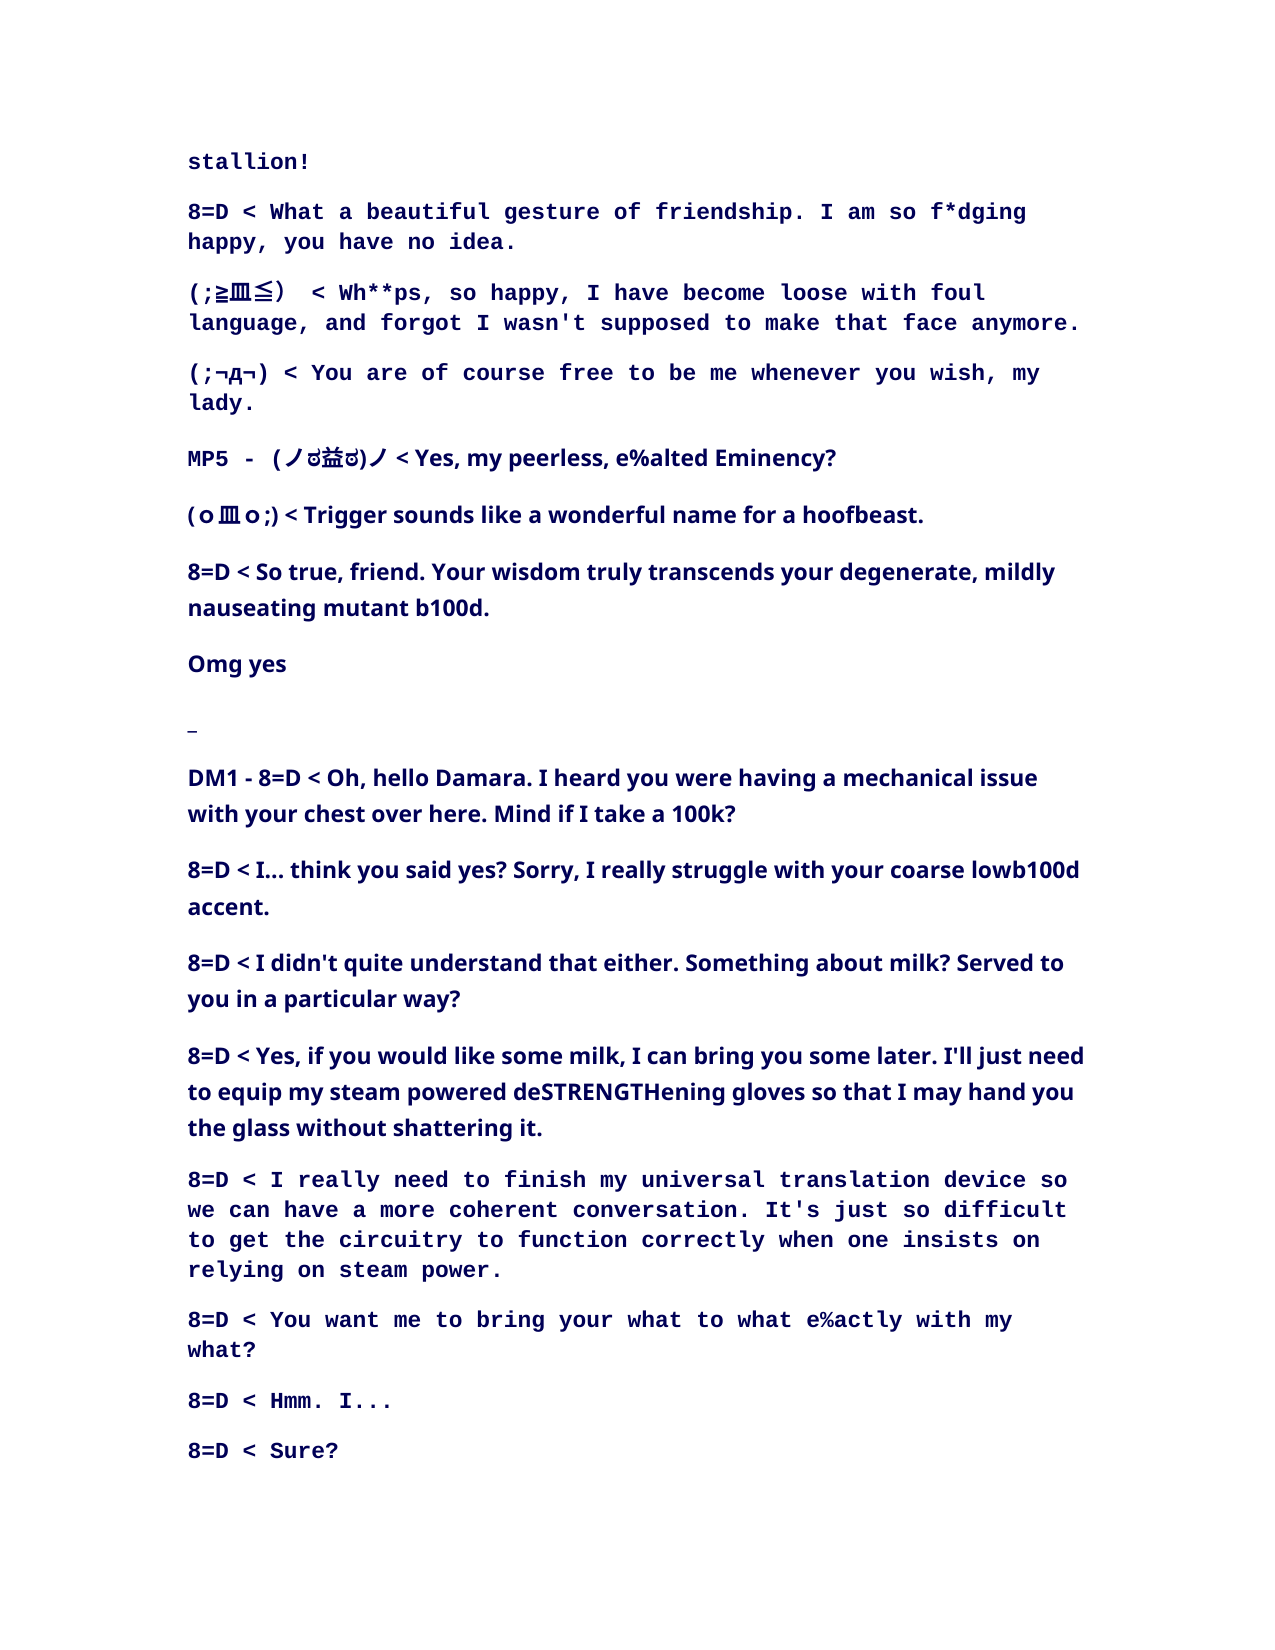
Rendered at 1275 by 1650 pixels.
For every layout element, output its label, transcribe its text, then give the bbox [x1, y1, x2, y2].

text 8=D < Hmm. I... [187, 1389, 1087, 1415]
text Omg yes [187, 648, 1087, 679]
text 8=D < Yes, if you would like some milk, I can bring you some later. I'll just need to equip my steam powered deSTRENGTHening gloves so that I may hand you the glass without shattering it. [187, 1040, 1087, 1143]
text _ [187, 705, 1087, 736]
text (;≧皿≦） < Wh**ps, so happy, I have become loose with foul language, and forgot I wasn't supposed to make that face anymore. [187, 281, 1087, 337]
text 8=D < What a beautiful gesture of friendship. I am so f*dging happy, you have no idea. [187, 201, 1087, 256]
text 8=D < So true, friend. Your wisdom truly transcends your degenerate, mildly nauseating mutant b100d. [187, 556, 1087, 623]
text 8=D < I... think you said yes? Sorry, I really struggle with your coarse lowb100d accent. [187, 854, 1087, 922]
text 8=D < I really need to finish my universal translation device so we can have a more coherent conversation. It's just so difficult to get the circuitry to function correctly when one insists on relying on steam power. [187, 1168, 1087, 1284]
text 8=D < You want me to bring your what to what e%actly with my what? [187, 1308, 1087, 1364]
text 8=D < Sure? [187, 1439, 1087, 1466]
text 8=D < I didn't quite understand that either. Something about milk? Served to you in a particular way? [187, 947, 1087, 1014]
text (;¬д¬) < You are of course free to be me whenever you wish, my lady. [187, 361, 1087, 417]
text MP5 - (ノಠ益ಠ)ノ < Yes, my peerless, e%alted Eminency? [187, 442, 1087, 473]
text stallion! [187, 150, 1087, 176]
text DM1 - 8=D < Oh, hello Damara. I heard you were having a mechanical issue with your chest over here. Mind if I take a 100k? [187, 762, 1087, 829]
text (ｏ皿ｏ;) < Trigger sounds like a wonderful name for a hoofbeast. [187, 499, 1087, 530]
